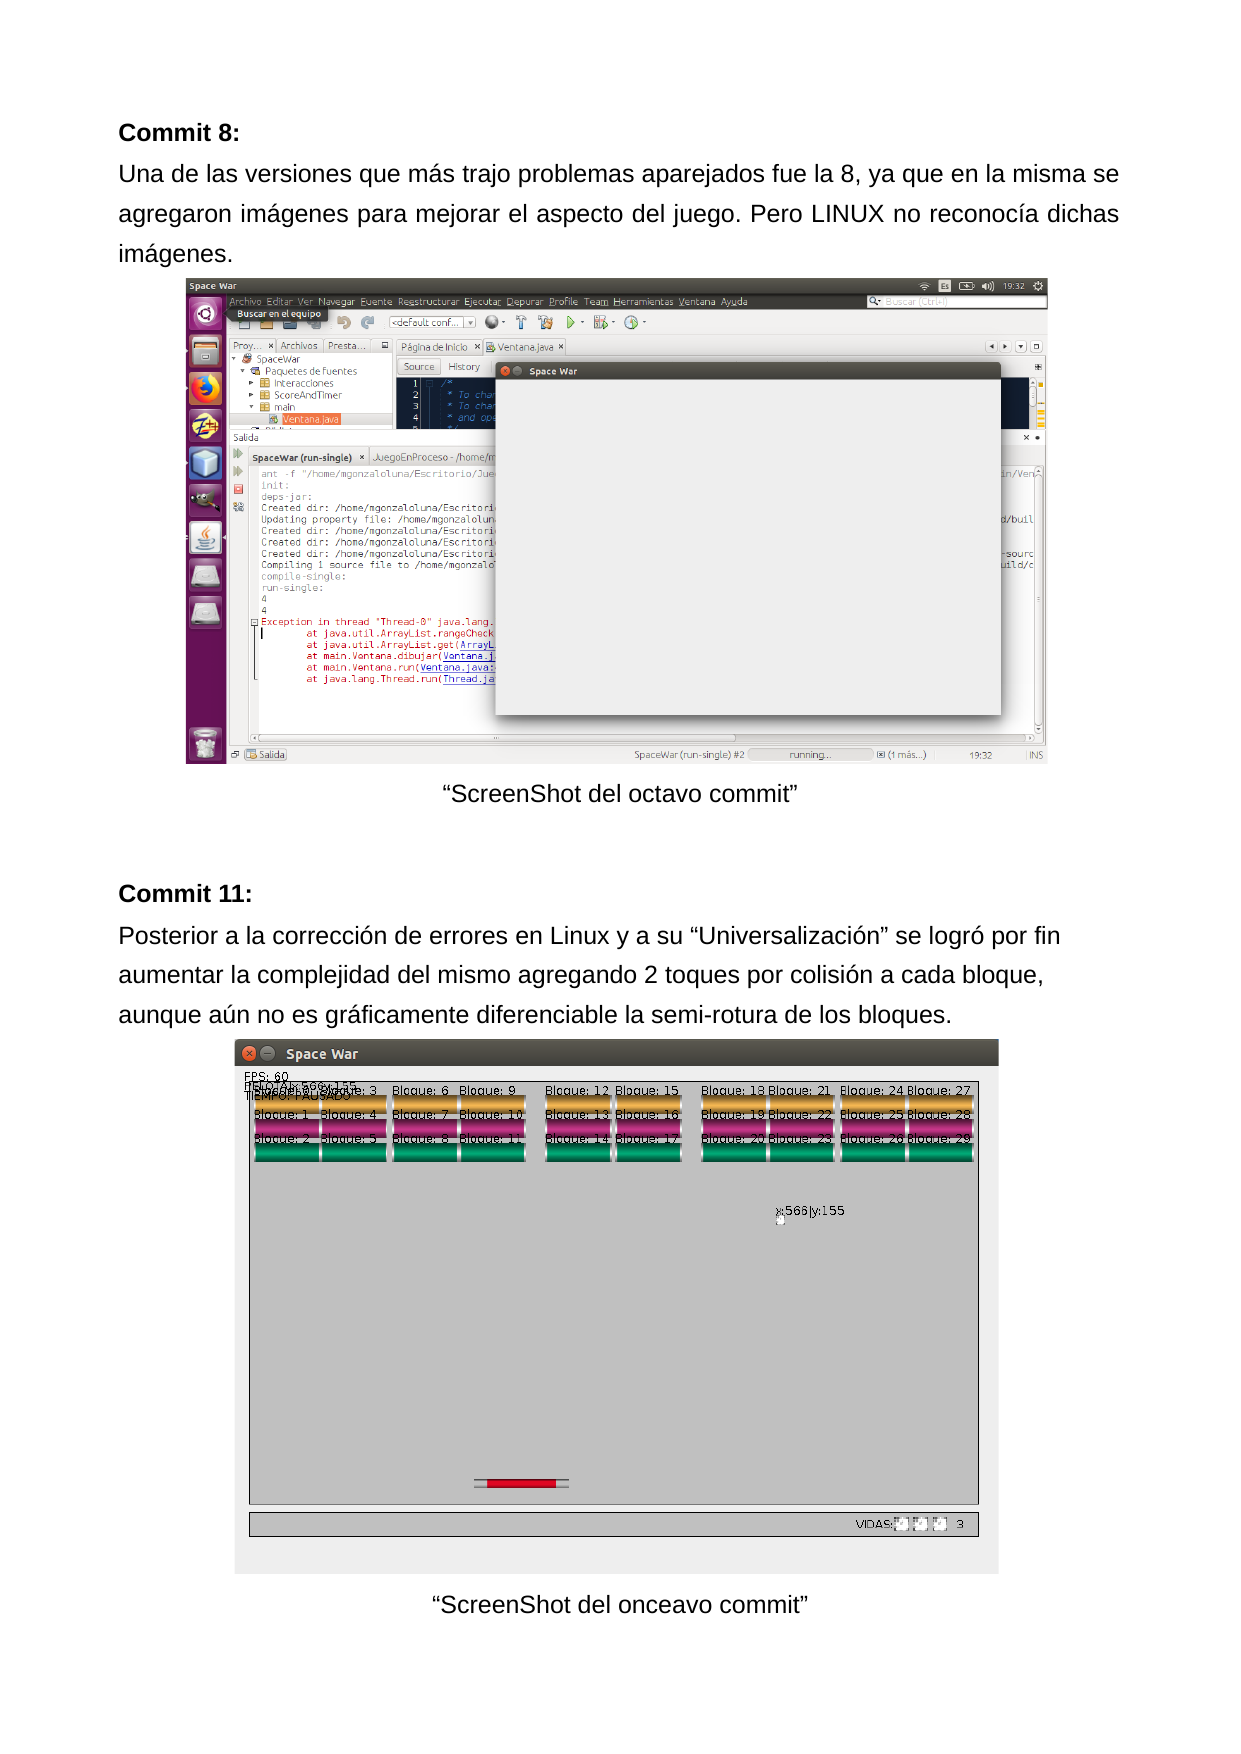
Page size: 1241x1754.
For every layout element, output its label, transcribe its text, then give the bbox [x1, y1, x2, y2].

picture [234, 1039, 999, 1574]
picture [185, 278, 1048, 764]
subtitle Commit 8: [118, 118, 1122, 147]
subtitle Commit 11: [118, 879, 1122, 908]
text Posterior a la corrección de errores en Linux y a su “Universalización” se logró por fin aumentar la complejidad del mismo agregando 2 toques por colisión a cada bloque, aunque aún no es gráficamente diferenciable la semi-rotura de los bloques. [118, 921, 1122, 1029]
text Una de las versiones que más trajo problemas aparejados fue la 8, ya que en la misma se agregaron imágenes para mejorar el aspecto del juego. Pero LINUX no reconocía dichas imágenes. [118, 159, 1122, 267]
text “ScreenShot del octavo commit” [118, 779, 1122, 808]
text “ScreenShot del onceavo commit” [118, 1589, 1122, 1618]
